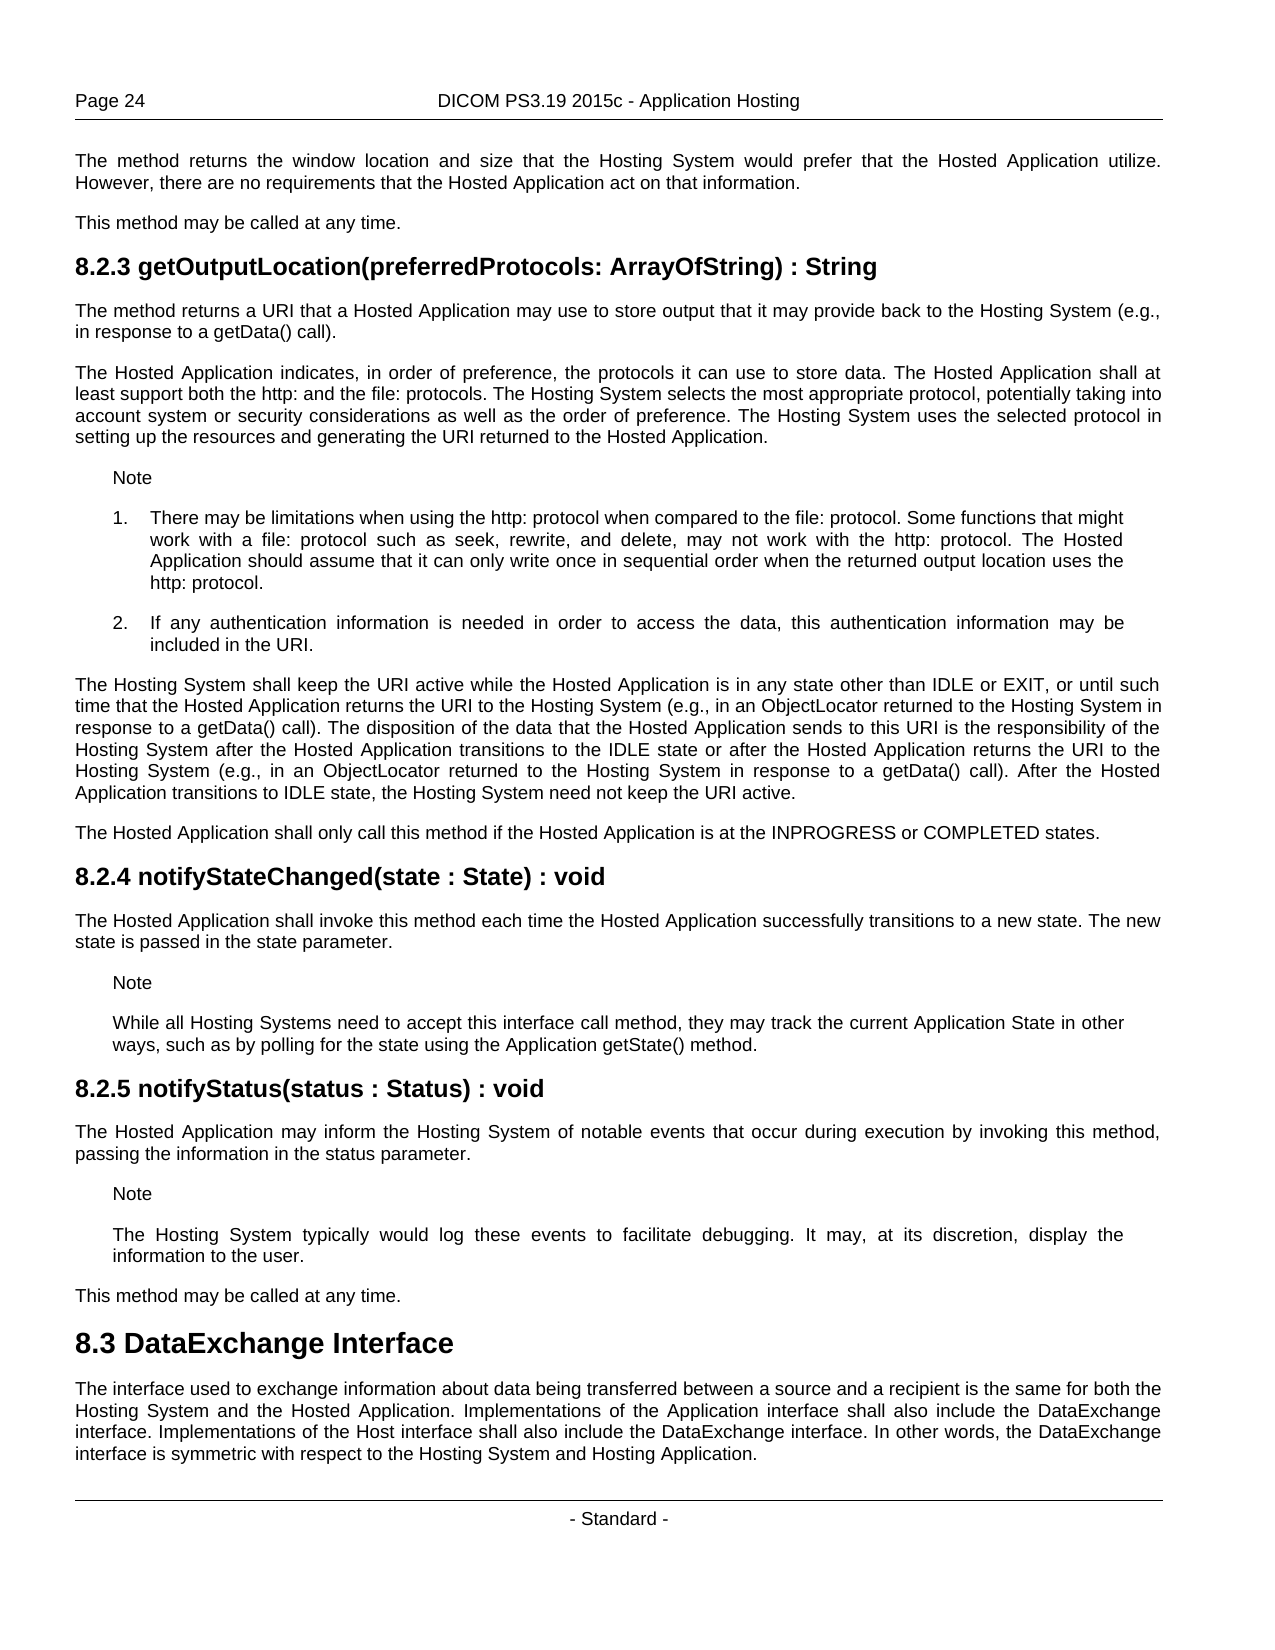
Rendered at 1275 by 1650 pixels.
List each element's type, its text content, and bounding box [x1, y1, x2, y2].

text 8.2.5 notifyStatus(status : Status) : void [75, 1074, 1162, 1102]
text The Hosted Application may inform the Hosting System of notable events that occur during execution by invoking this method, passing the information in the status parameter. [75, 1121, 1162, 1164]
text Note [112, 1183, 1125, 1205]
text Note [112, 972, 1125, 993]
text 8.2.4 notifyStateChanged(state : State) : void [75, 862, 1162, 891]
text The Hosted Application shall only call this method if the Hosted Application is at the INPROGRESS or COMPLETED states. [75, 822, 1162, 843]
text The Hosting System typically would log these events to facilitate debugging. It may, at its discretion, display the information to the user. [112, 1223, 1125, 1267]
text This method may be called at any time. [75, 1285, 1162, 1307]
text This method may be called at any time. [75, 212, 1162, 233]
list There may be limitations when using the http: protocol when compared to the file: protocol. Some functions that might work with a file: protocol such as seek, rewrite, and delete, may not work with the http: protocol. The Hosted Application should assume that it can only write once in sequential order when the returned output location uses the http: protocol. [112, 507, 1125, 593]
text Note [112, 467, 1125, 488]
text The Hosted Application indicates, in order of preference, the protocols it can use to store data. The Hosted Application shall at least support both the http: and the file: protocols. The Hosting System selects the most appropriate protocol, potentially taking into account system or security considerations as well as the order of preference. The Hosting System uses the selected protocol in setting up the resources and generating the URI returned to the Hosted Application. [75, 362, 1162, 448]
text 8.2.3 getOutputLocation(preferredProtocols: ArrayOfString) : String [75, 252, 1162, 281]
text The method returns the window location and size that the Hosting System would prefer that the Hosted Application utilize. However, there are no requirements that the Hosted Application act on that information. [75, 150, 1162, 193]
text The Hosted Application shall invoke this method each time the Hosted Application successfully transitions to a new state. The new state is passed in the state parameter. [75, 910, 1162, 953]
text While all Hosting Systems need to accept this interface call method, they may track the current Application State in other ways, such as by polling for the state using the Application getState() method. [112, 1012, 1125, 1055]
text 8.3 DataExchange Interface [75, 1326, 1162, 1359]
text The interface used to exchange information about data being transferred between a source and a recipient is the same for both the Hosting System and the Hosted Application. Implementations of the Application interface shall also include the DataExchange interface. Implementations of the Host interface shall also include the DataExchange interface. In other words, the DataExchange interface is symmetric with respect to the Hosting System and Hosting Application. [75, 1378, 1162, 1464]
text The Hosting System shall keep the URI active while the Hosted Application is in any state other than IDLE or EXIT, or until such time that the Hosted Application returns the URI to the Hosting System (e.g., in an ObjectLocator returned to the Hosting System in response to a getData() call). The disposition of the data that the Hosted Application sends to this URI is the responsibility of the Hosting System after the Hosted Application transitions to the IDLE state or after the Hosted Application returns the URI to the Hosting System (e.g., in an ObjectLocator returned to the Hosting System in response to a getData() call). After the Hosted Application transitions to IDLE state, the Hosting System need not keep the URI active. [75, 674, 1162, 803]
text The method returns a URI that a Hosted Application may use to store output that it may provide back to the Hosting System (e.g., in response to a getData() call). [75, 300, 1162, 343]
list If any authentication information is needed in order to access the data, this authentication information may be included in the URI. [112, 612, 1125, 655]
